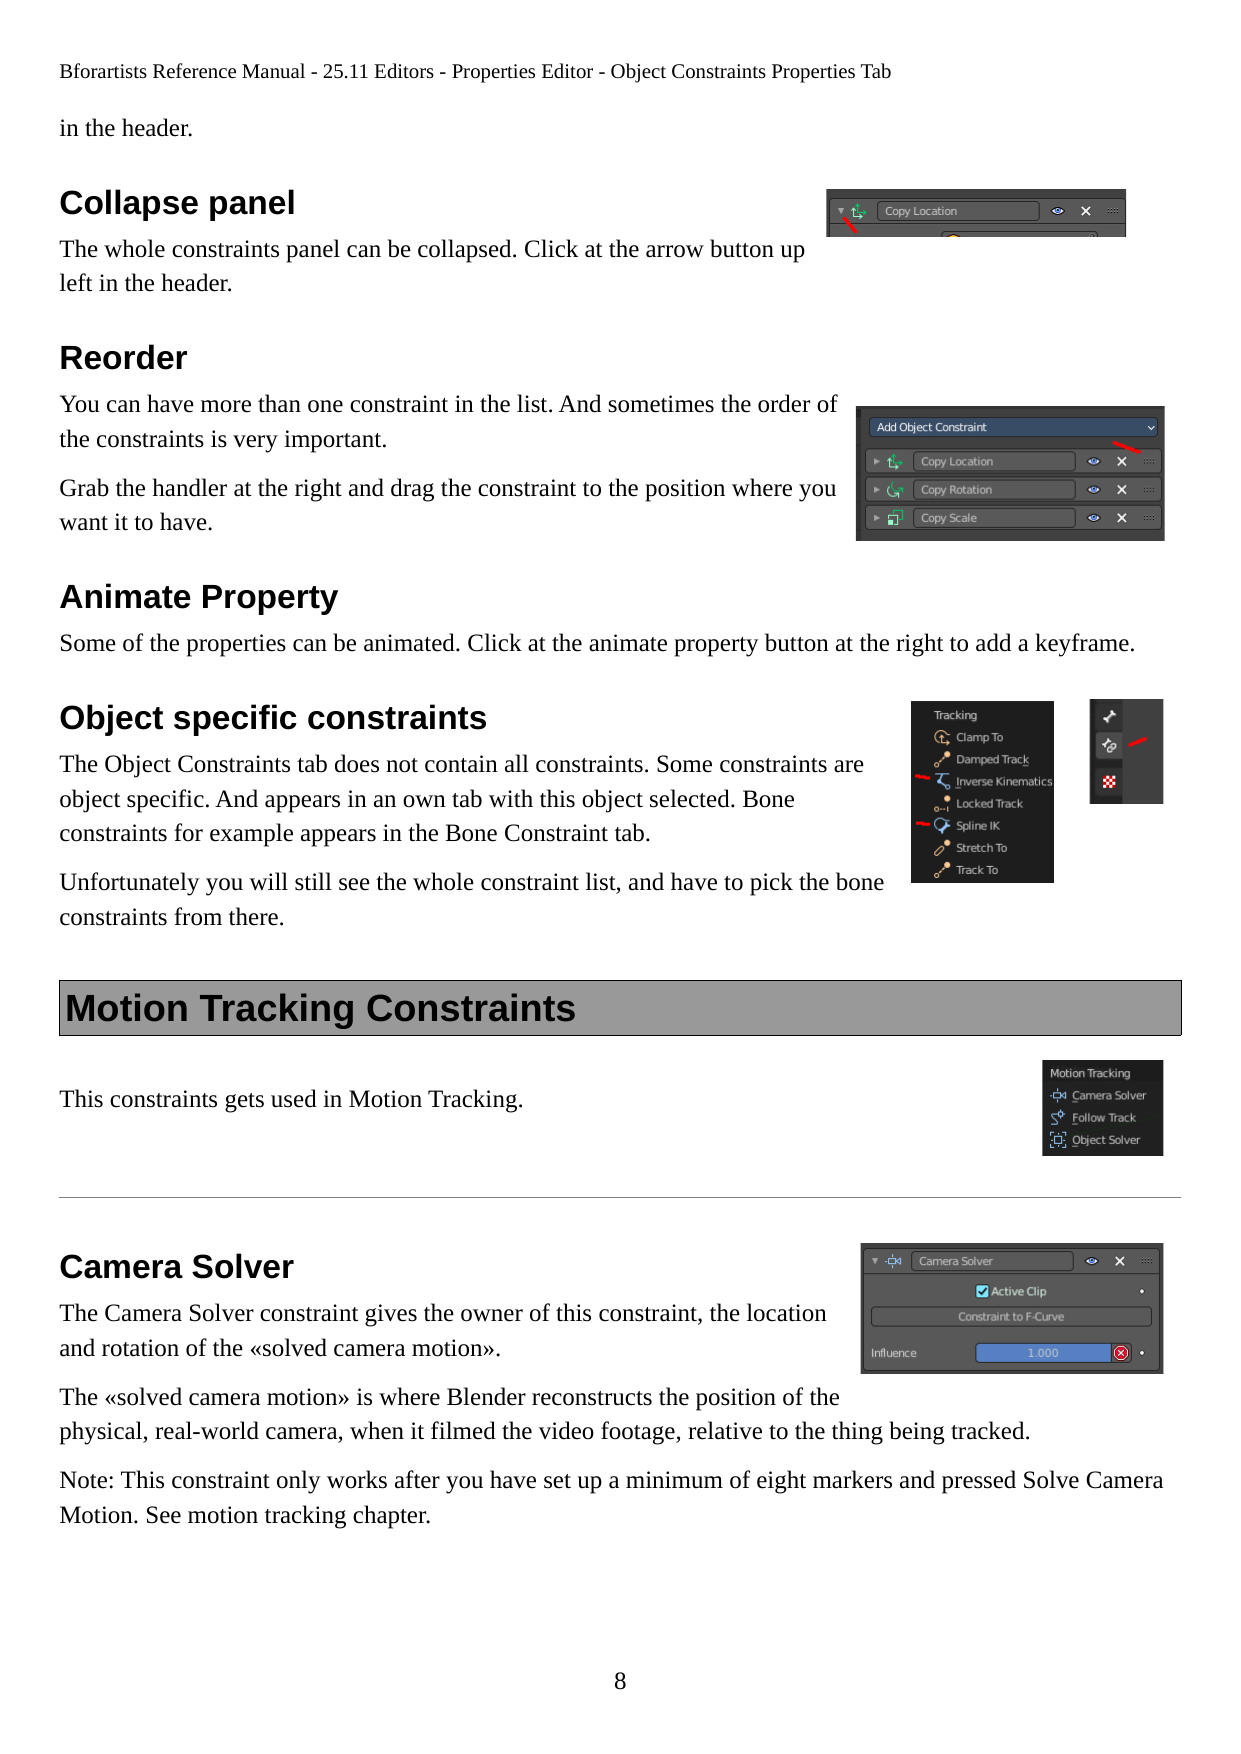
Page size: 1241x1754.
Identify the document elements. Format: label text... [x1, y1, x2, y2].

subtitle Camera Solver [59, 1247, 860, 1286]
table_header Motion Tracking Constraints [60, 981, 1181, 1035]
text This constraints gets used in Motion Tracking. [59, 1084, 1042, 1113]
subtitle Object specific constraints [59, 698, 1181, 737]
text The «solved camera motion» is where Blender reconstructs the position of the physical, real-world camera, when it filmed the video footage, relative to the thing being tracked. [59, 1382, 1181, 1445]
picture [860, 1243, 1164, 1374]
picture [1089, 699, 1164, 804]
text in the header. [59, 113, 1181, 141]
text [1054, 749, 1181, 847]
text Note: This constraint only works after you have set up a minimum of eight markers and pressed Solve Camera Motion. See motion tracking chapter. [59, 1465, 1181, 1528]
subtitle Animate Property [59, 577, 1181, 616]
picture [1042, 1060, 1164, 1156]
text The Camera Solver constraint gives the owner of this constraint, the location and rotation of the «solved camera motion». [59, 1298, 860, 1361]
text The whole constraints panel can be collapsed. Click at the arrow button up left in the header. [59, 234, 1181, 297]
picture [911, 701, 1054, 883]
text The Object Constraints tab does not contain all constraints. Some constraints are object specific. And appears in an own tab with this object selected. Bone constraints for example appears in the Bone Constraint tab. [59, 749, 911, 847]
picture [826, 189, 1127, 237]
text You can have more than one constraint in the list. And sometimes the order of the constraints is very important. [59, 389, 1181, 452]
subtitle Collapse panel [59, 182, 1181, 221]
subtitle Reorder [59, 338, 1181, 377]
picture [855, 406, 1165, 541]
subtitle [1164, 1247, 1181, 1286]
text Unfortunately you will still see the whole constraint list, and have to pick the bone constraints from there. [59, 867, 1181, 931]
text Grab the handler at the right and drag the constraint to the position where you want it to have. [59, 473, 855, 536]
text Some of the properties can be animated. Click at the animate property button at the right to add a keyframe. [59, 628, 1181, 657]
